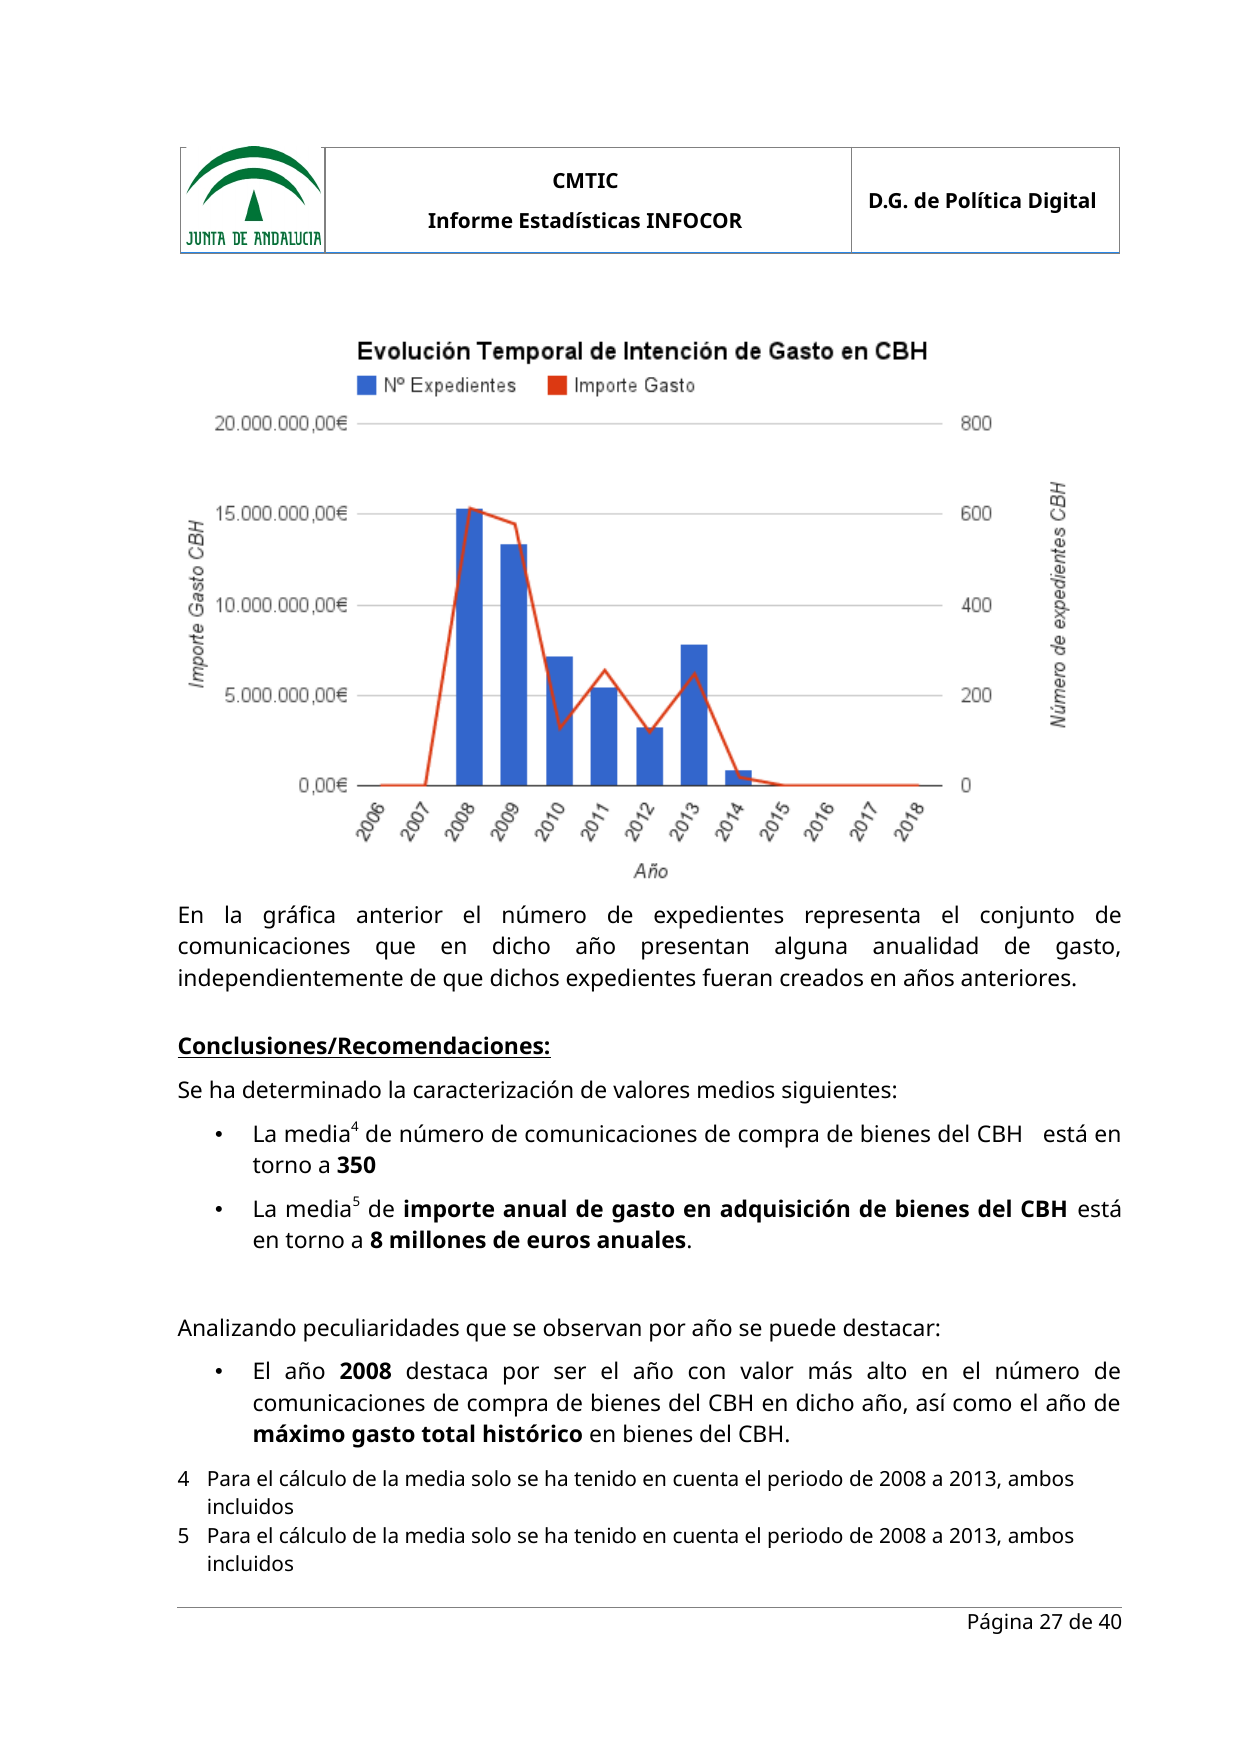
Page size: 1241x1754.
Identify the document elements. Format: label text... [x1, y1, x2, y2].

text En la gráfica anterior el número de expedientes representa el conjunto de comunicaciones que en dicho año presentan alguna anualidad de gasto, independientemente de que dichos expedientes fueran creados en años anteriores. [177, 899, 1122, 993]
list La media de importe anual de gasto en adquisición de bienes del CBH está en torno a 8 millones de euros anuales. [215, 1193, 1122, 1255]
list El año 2008 destaca por ser el año con valor más alto en el número de comunicaciones de compra de bienes del CBH en dicho año, así como el año de máximo gasto total histórico en bienes del CBH. [215, 1355, 1122, 1449]
text Se ha determinado la caracterización de valores medios siguientes: [177, 1074, 1122, 1105]
text Conclusiones/Recomendaciones: [177, 1030, 1122, 1062]
picture [177, 311, 1123, 899]
list Para el cálculo de la media solo se ha tenido en cuenta el periodo de 2008 a 2013, ambos incluidos [177, 1464, 1122, 1521]
list Para el cálculo de la media solo se ha tenido en cuenta el periodo de 2008 a 2013, ambos incluidos [177, 1521, 1122, 1578]
picture [186, 146, 321, 245]
list La media de número de comunicaciones de compra de bienes del CBH está en torno a 350 [215, 1118, 1122, 1180]
text Analizando peculiaridades que se observan por año se puede destacar: [177, 1312, 1122, 1343]
